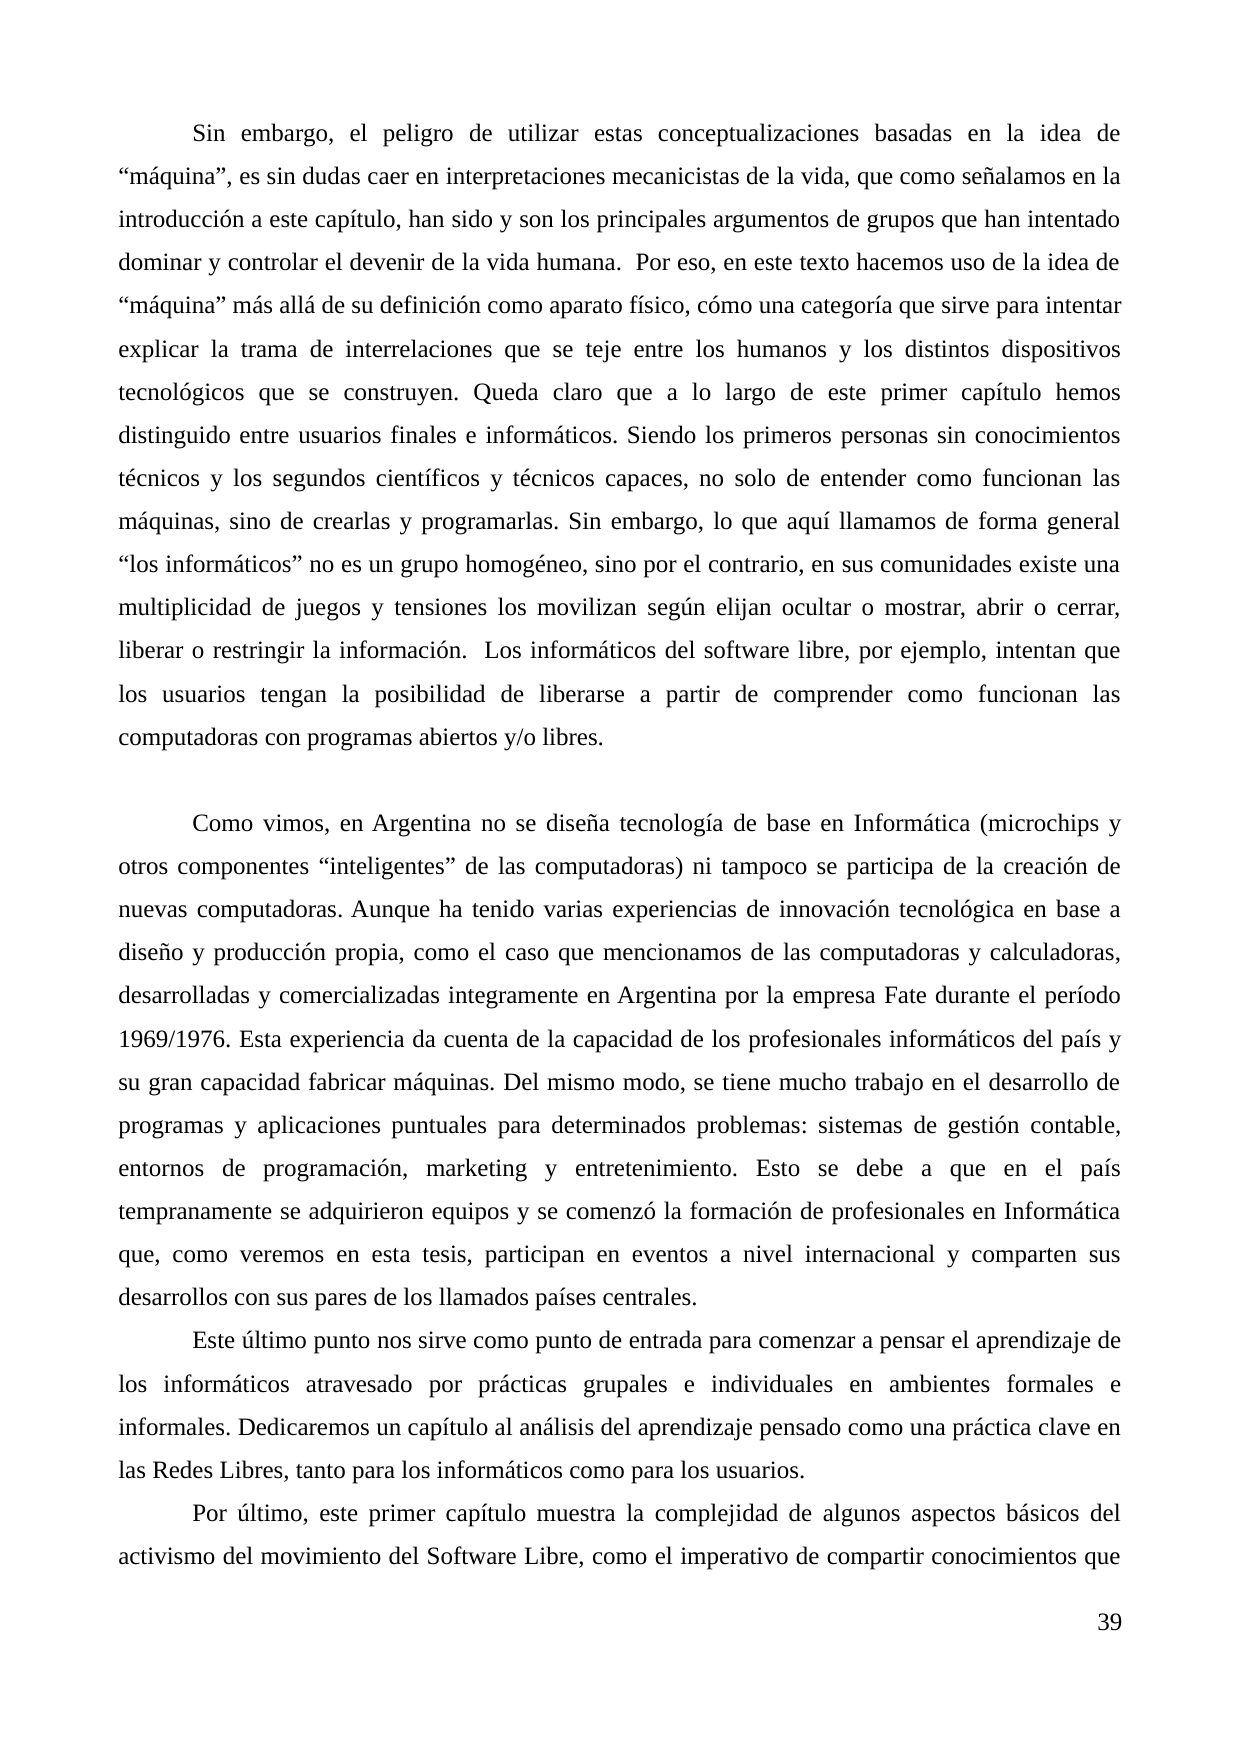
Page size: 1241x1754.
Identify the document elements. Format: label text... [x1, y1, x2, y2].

text Este último punto nos sirve como punto de entrada para comenzar a pensar el aprendizaje de los informáticos atravesado por prácticas grupales e individuales en ambientes formales e informales. Dedicaremos un capítulo al análisis del aprendizaje pensado como una práctica clave en las Redes Libres, tanto para los informáticos como para los usuarios. [118, 1326, 1122, 1484]
text Por último, este primer capítulo muestra la complejidad de algunos aspectos básicos del activismo del movimiento del Software Libre, como el imperativo de compartir conocimientos que [118, 1498, 1122, 1570]
text Sin embargo, el peligro de utilizar estas conceptualizaciones basadas en la idea de “máquina”, es sin dudas caer en interpretaciones mecanicistas de la vida, que como señalamos en la introducción a este capítulo, han sido y son los principales argumentos de grupos que han intentado dominar y controlar el devenir de la vida humana. Por eso, en este texto hacemos uso de la idea de “máquina” más allá de su definición como aparato físico, cómo una categoría que sirve para intentar explicar la trama de interrelaciones que se teje entre los humanos y los distintos dispositivos tecnológicos que se construyen. Queda claro que a lo largo de este primer capítulo hemos distinguido entre usuarios finales e informáticos. Siendo los primeros personas sin conocimientos técnicos y los segundos científicos y técnicos capaces, no solo de entender como funcionan las máquinas, sino de crearlas y programarlas. Sin embargo, lo que aquí llamamos de forma general “los informáticos” no es un grupo homogéneo, sino por el contrario, en sus comunidades existe una multiplicidad de juegos y tensiones los movilizan según elijan ocultar o mostrar, abrir o cerrar, liberar o restringir la información. Los informáticos del software libre, por ejemplo, intentan que los usuarios tengan la posibilidad de liberarse a partir de comprender como funcionan las computadoras con programas abiertos y/o libres. [118, 118, 1122, 751]
text Como vimos, en Argentina no se diseña tecnología de base en Informática (microchips y otros componentes “inteligentes” de las computadoras) ni tampoco se participa de la creación de nuevas computadoras. Aunque ha tenido varias experiencias de innovación tecnológica en base a diseño y producción propia, como el caso que mencionamos de las computadoras y calculadoras, desarrolladas y comercializadas integramente en Argentina por la empresa Fate durante el período 1969/1976. Esta experiencia da cuenta de la capacidad de los profesionales informáticos del país y su gran capacidad fabricar máquinas. Del mismo modo, se tiene mucho trabajo en el desarrollo de programas y aplicaciones puntuales para determinados problemas: sistemas de gestión contable, entornos de programación, marketing y entretenimiento. Esto se debe a que en el país tempranamente se adquirieron equipos y se comenzó la formación de profesionales en Informática que, como veremos en esta tesis, participan en eventos a nivel internacional y comparten sus desarrollos con sus pares de los llamados países centrales. [118, 808, 1122, 1311]
